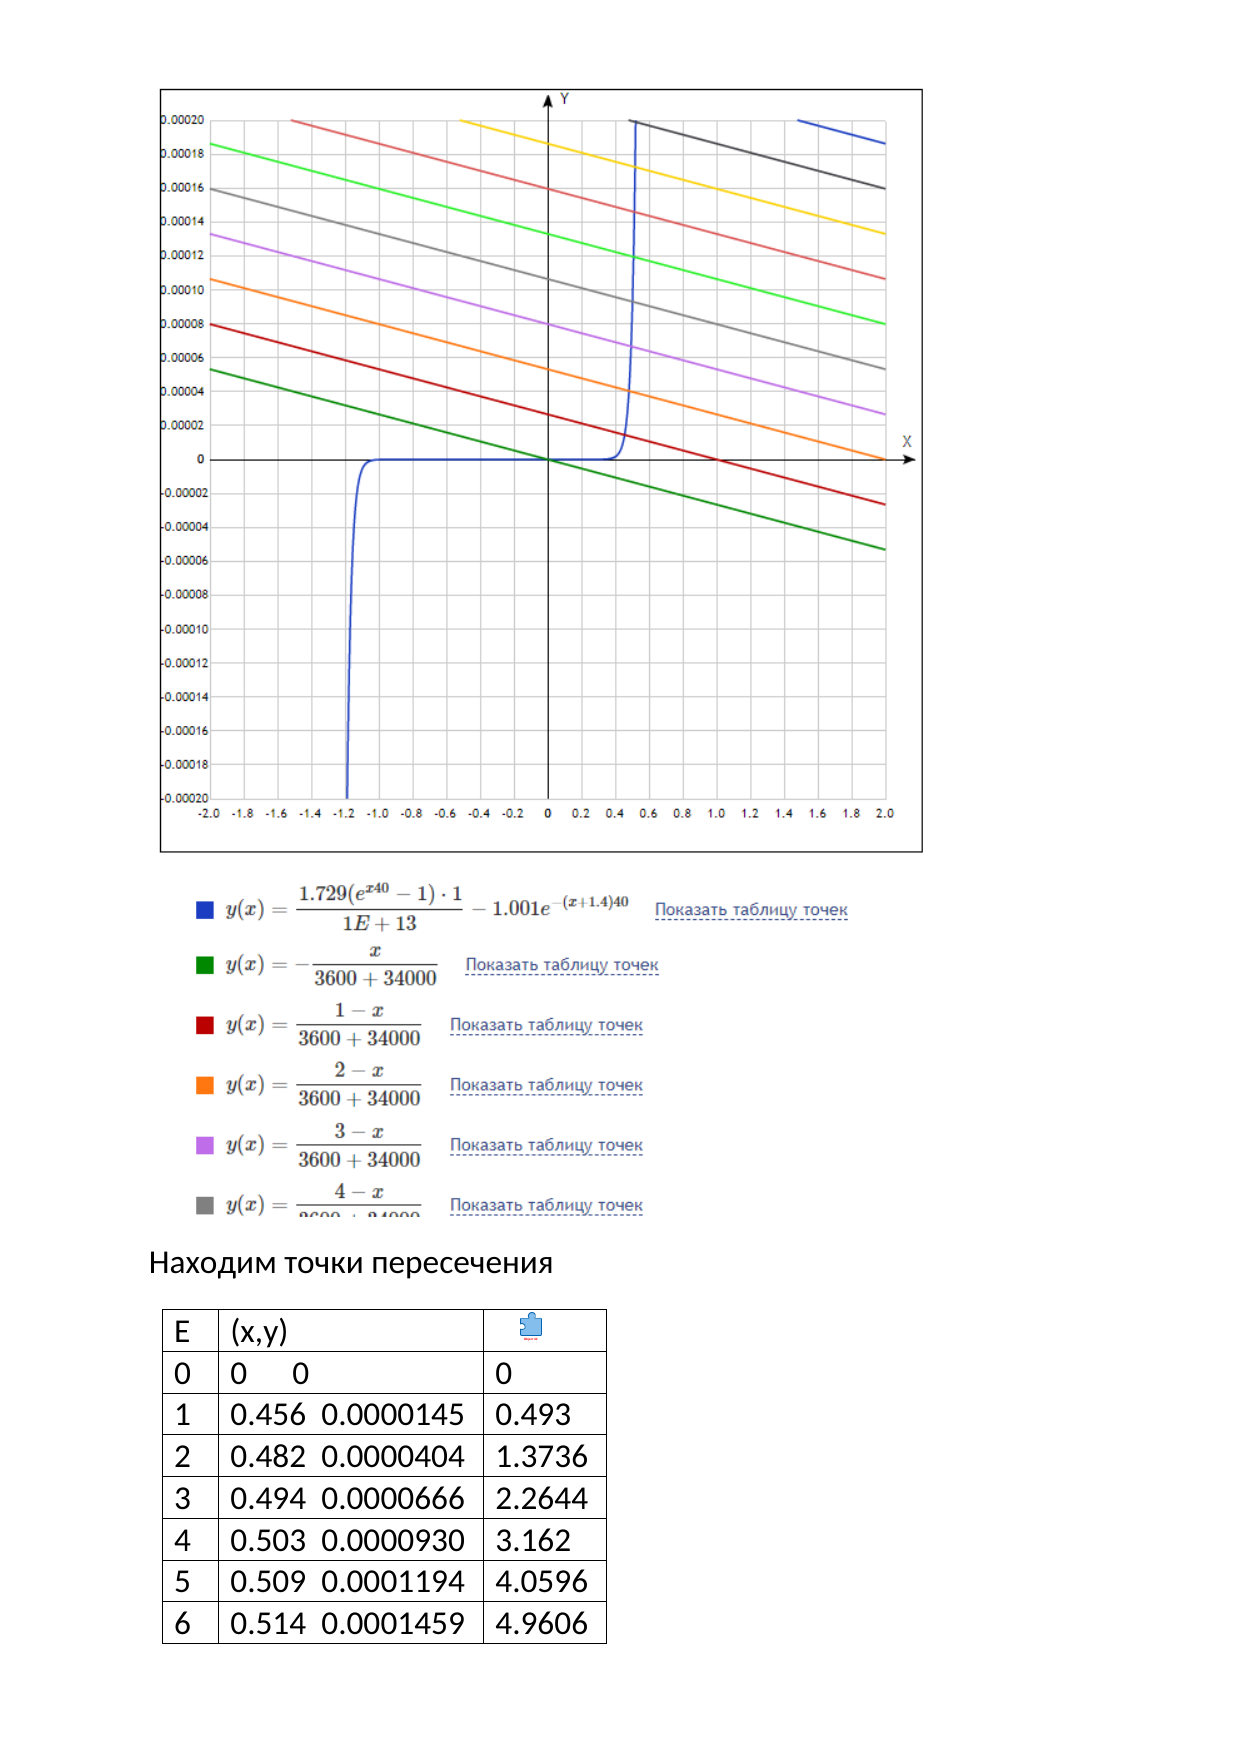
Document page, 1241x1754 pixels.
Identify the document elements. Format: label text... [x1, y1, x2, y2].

table_cell 0 [163, 1352, 218, 1392]
table_cell 0.494 0.0000666 [219, 1477, 483, 1518]
table_cell 0.456 0.0000145 [219, 1394, 483, 1434]
table_cell 0.482 0.0000404 [219, 1435, 483, 1476]
table_cell 0.514 0.0001459 [219, 1602, 483, 1643]
table_header [484, 1310, 606, 1351]
table_cell 6 [163, 1602, 218, 1643]
table_cell 1.3736 [484, 1435, 606, 1476]
table_cell 3.162 [484, 1519, 606, 1559]
table_cell 1 [163, 1394, 218, 1434]
table_cell 0.509 0.0001194 [219, 1561, 483, 1601]
table_cell 0.493 [484, 1394, 606, 1434]
table_cell 0 0 [219, 1352, 483, 1392]
table_cell 0 [484, 1352, 606, 1392]
text Находим точки пересечения [75, 1241, 1165, 1282]
table_cell 2 [163, 1435, 218, 1476]
table_cell 3 [163, 1477, 218, 1518]
picture [150, 75, 928, 1217]
table_cell 5 [163, 1561, 218, 1601]
table_cell 0.503 0.0000930 [219, 1519, 483, 1559]
table_cell 4.0596 [484, 1561, 606, 1601]
table_header (x,y) [219, 1310, 483, 1351]
table_cell 4 [163, 1519, 218, 1559]
table_cell 4.9606 [484, 1602, 606, 1643]
table_header E [163, 1310, 218, 1351]
table_cell 2.2644 [484, 1477, 606, 1518]
